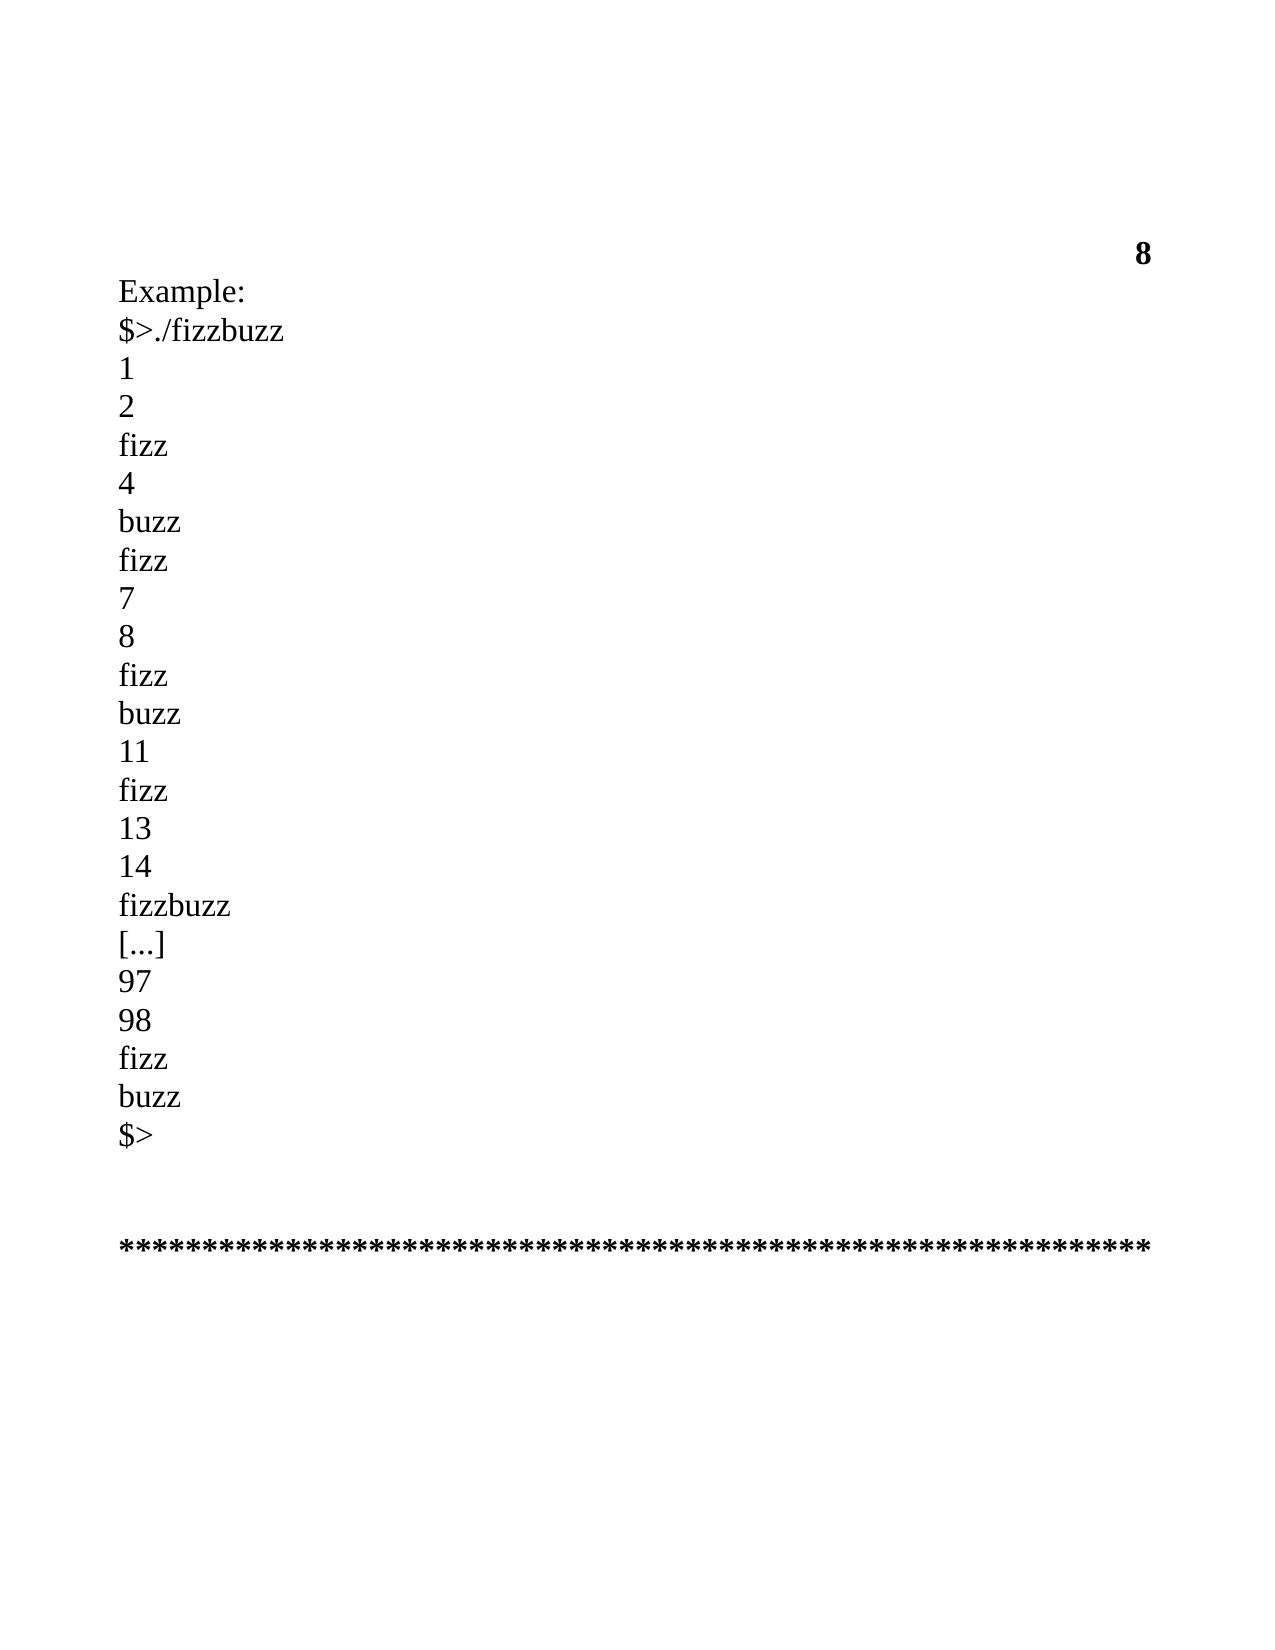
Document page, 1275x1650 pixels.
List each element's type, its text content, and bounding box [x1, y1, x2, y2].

text buzz [118, 1076, 1157, 1115]
text 13 [118, 808, 1157, 846]
text [...] [118, 923, 1157, 961]
text 7 [118, 578, 1157, 616]
text fizz [118, 655, 1157, 693]
text ************************************************************** [118, 1230, 1157, 1268]
text 8 [118, 233, 1157, 271]
text fizz [118, 770, 1157, 808]
text buzz [118, 501, 1157, 540]
text fizz [118, 425, 1157, 463]
text 4 [118, 463, 1157, 501]
text 2 [118, 386, 1157, 425]
text 1 [118, 348, 1157, 386]
text 14 [118, 846, 1157, 885]
text fizz [118, 1038, 1157, 1076]
text 98 [118, 1000, 1157, 1038]
text 11 [118, 731, 1157, 770]
text 8 [118, 616, 1157, 655]
text $> [118, 1115, 1157, 1153]
text buzz [118, 693, 1157, 731]
text Example: [118, 271, 1157, 310]
text fizz [118, 540, 1157, 578]
text $>./fizzbuzz [118, 310, 1157, 348]
text fizzbuzz [118, 885, 1157, 923]
text 97 [118, 961, 1157, 1000]
